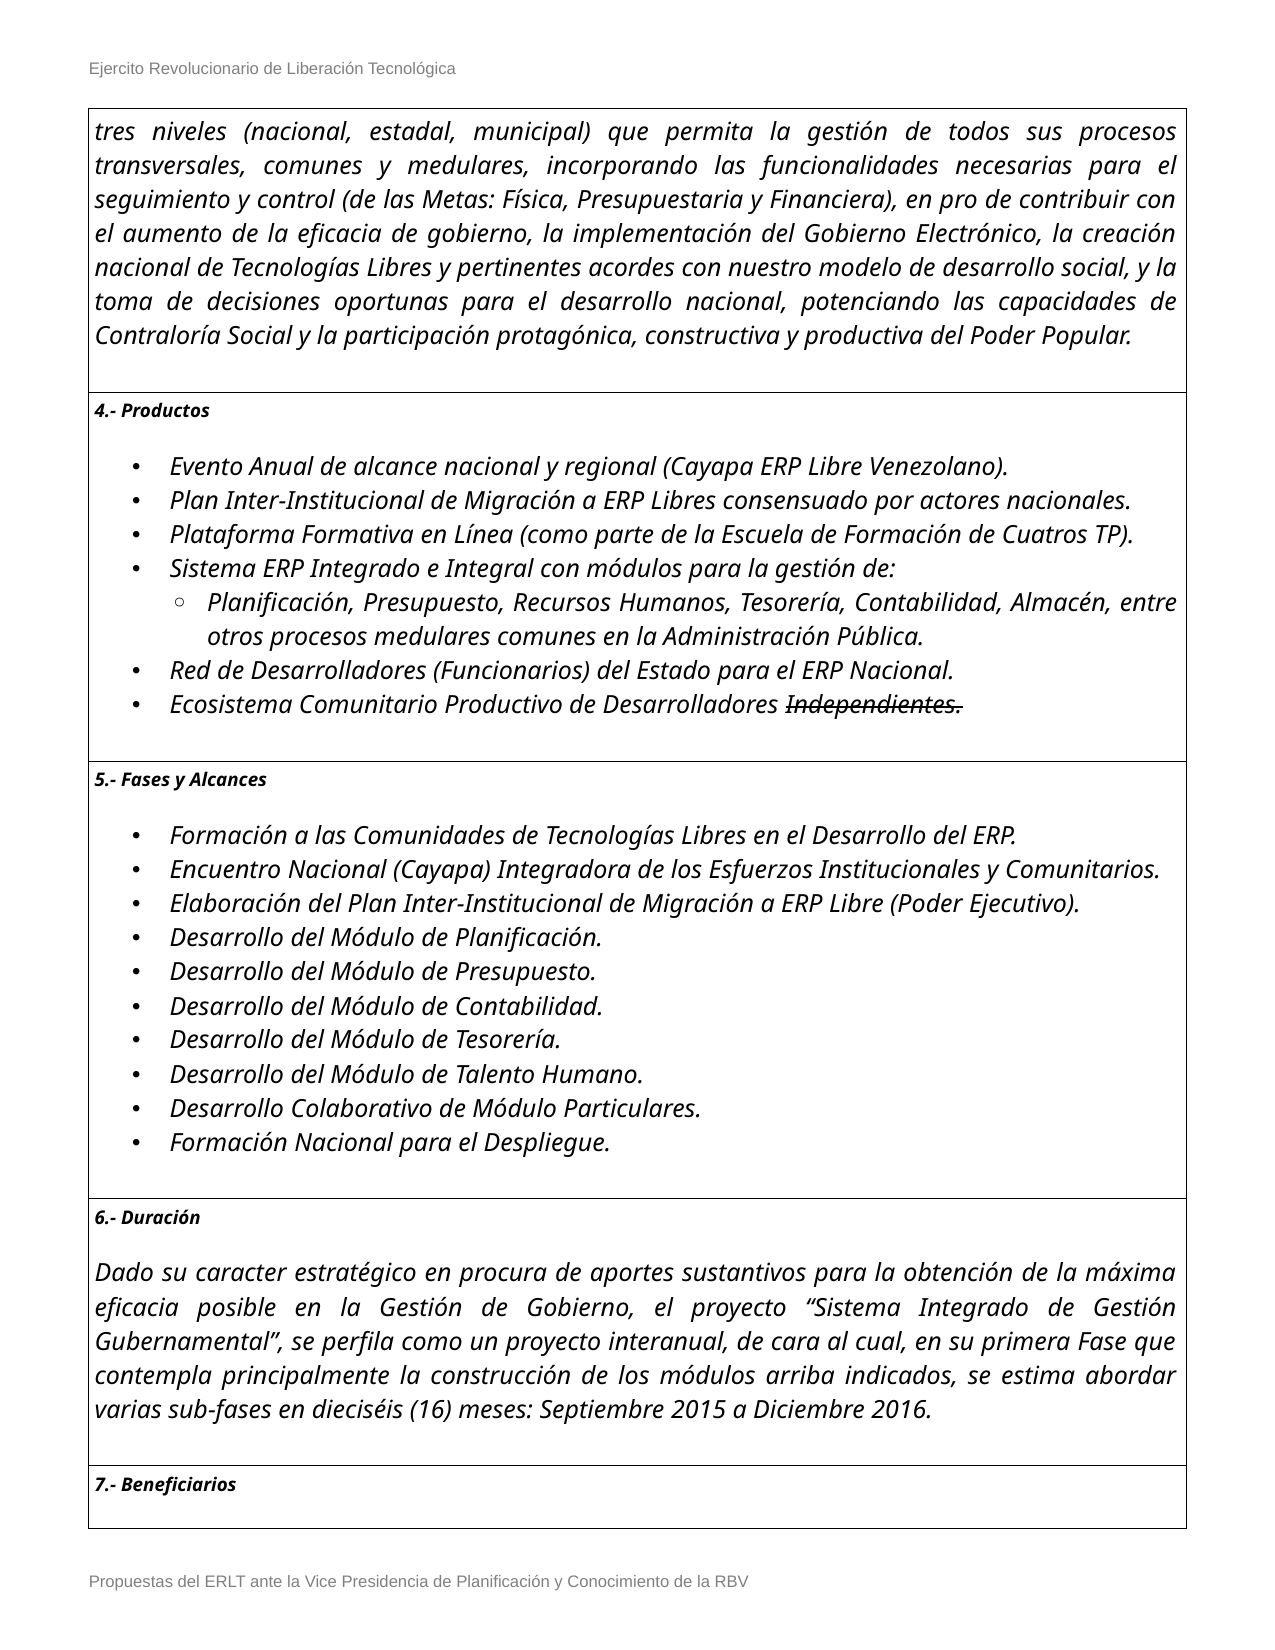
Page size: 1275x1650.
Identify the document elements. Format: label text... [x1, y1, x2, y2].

table_cell 4.- Productos Evento Anual de alcance nacional y regional (Cayapa ERP Libre Venezolano). Plan Inter-Institucional de Migración a ERP Libres consensuado por actores nacionales. Plataforma Formativa en Línea (como parte de la Escuela de Formación de Cuatros TP). Sistema ERP Integrado e Integral con módulos para la gestión de: Planificación, Presupuesto, Recursos Humanos, Tesorería, Contabilidad, Almacén, entre otros procesos medulares comunes en la Administración Pública. Red de Desarrolladores (Funcionarios) del Estado para el ERP Nacional. Ecosistema Comunitario Productivo de Desarrolladores Independientes. [89, 393, 1186, 761]
table_cell 5.- Fases y Alcances Formación a las Comunidades de Tecnologías Libres en el Desarrollo del ERP. Encuentro Nacional (Cayapa) Integradora de los Esfuerzos Institucionales y Comunitarios. Elaboración del Plan Inter-Institucional de Migración a ERP Libre (Poder Ejecutivo). Desarrollo del Módulo de Planificación. Desarrollo del Módulo de Presupuesto. Desarrollo del Módulo de Contabilidad. Desarrollo del Módulo de Tesorería. Desarrollo del Módulo de Talento Humano. Desarrollo Colaborativo de Módulo Particulares. Formación Nacional para el Despliegue. [89, 762, 1186, 1198]
table_cell tres niveles (nacional, estadal, municipal) que permita la gestión de todos sus procesos transversales, comunes y medulares, incorporando las funcionalidades necesarias para el seguimiento y control (de las Metas: Física, Presupuestaria y Financiera), en pro de contribuir con el aumento de la eficacia de gobierno, la implementación del Gobierno Electrónico, la creación nacional de Tecnologías Libres y pertinentes acordes con nuestro modelo de desarrollo social, y la toma de decisiones oportunas para el desarrollo nacional, potenciando las capacidades de Contraloría Social y la participación protagónica, constructiva y productiva del Poder Popular. [89, 109, 1186, 392]
table_cell 6.- Duración Dado su caracter estratégico en procura de aportes sustantivos para la obtención de la máxima eficacia posible en la Gestión de Gobierno, el proyecto “Sistema Integrado de Gestión Gubernamental”, se perfila como un proyecto interanual, de cara al cual, en su primera Fase que contempla principalmente la construcción de los módulos arriba indicados, se estima abordar varias sub-fases en dieciséis (16) meses: Septiembre 2015 a Diciembre 2016. [89, 1199, 1186, 1465]
table_cell 7.- Beneficiarios Poder Público: Más de 30.000 Instituciones Públicas (usuarias del ERP Libre Venezolano). Instituciones del Sector Educativo Universitario (Planes de Formación en ERP Libre). Instituciones de los otros 4 poderes públicos, que tengan a bien sumarse a la iniciativa y aprovechar la construcción base del ERL Libre Venezolano. Poder Popular: Colectivos Tecnológicos y Activistas de Tecnologías Libres de la Nación. Unidades Productivas (posibles constructores y prestatarios de servicios). Estudiantes y Profesionales de Ejercicio Independiente (en su Formación). Población en General (en Simplificación de sus trámites de cara al Estado). Población en General (en sus medios para ejercer la Contraloría Social). [89, 1466, 1186, 1528]
